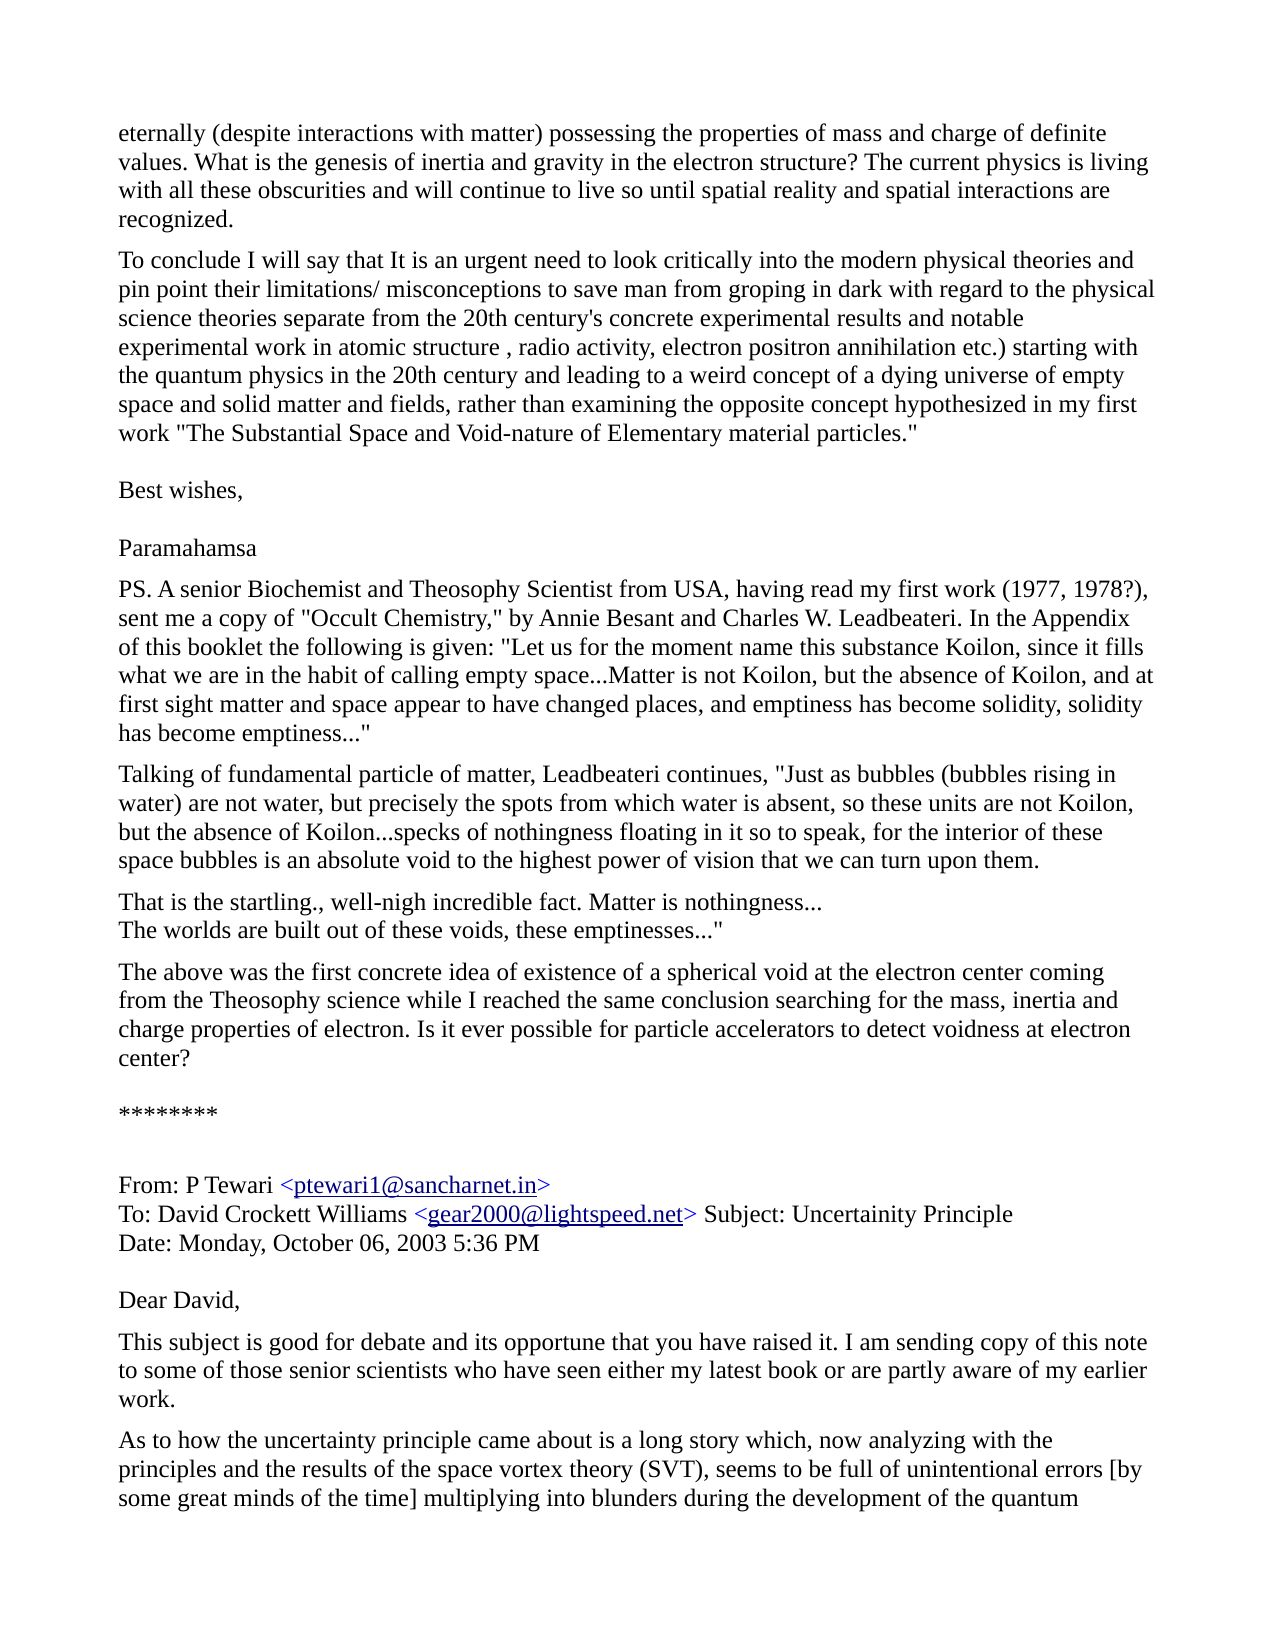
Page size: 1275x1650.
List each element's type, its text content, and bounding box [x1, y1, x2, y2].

text The above was the first concrete idea of existence of a spherical void at the electron center coming from the Theosophy science while I reached the same conclusion searching for the mass, inertia and charge properties of electron. Is it ever possible for particle accelerators to detect voidness at electron center? ******** [118, 957, 1157, 1158]
text That is the startling., well-nigh incredible fact. Matter is nothingness... The worlds are built out of these voids, these emptinesses..." [118, 887, 1157, 944]
text eternally (despite interactions with matter) possessing the properties of mass and charge of definite values. What is the genesis of inertia and gravity in the electron structure? The current physics is living with all these obscurities and will continue to live so until spatial reality and spatial interactions are recognized. [118, 118, 1157, 233]
text As to how the uncertainty principle came about is a long story which, now analyzing with the principles and the results of the space vortex theory (SVT), seems to be full of unintentional errors [by some great minds of the time] multiplying into blunders during the development of the quantum [118, 1426, 1157, 1512]
text To conclude I will say that It is an urgent need to look critically into the modern physical theories and pin point their limitations/ misconceptions to save man from groping in dark with regard to the physical science theories separate from the 20th century's concrete experimental results and notable experimental work in atomic structure , radio activity, electron positron annihilation etc.) starting with the quantum physics in the 20th century and leading to a weird concept of a dying universe of empty space and solid matter and fields, rather than examining the opposite concept hypothesized in my first work "The Substantial Space and Void-nature of Elementary material particles." Best wishes, Paramahamsa [118, 246, 1157, 562]
text Talking of fundamental particle of matter, Leadbeateri continues, "Just as bubbles (bubbles rising in water) are not water, but precisely the spots from which water is absent, so these units are not Koilon, but the absence of Koilon...specks of nothingness floating in it so to speak, for the interior of these space bubbles is an absolute void to the highest power of vision that we can turn upon them. [118, 759, 1157, 874]
text From: P Tewari <ptewari1@sancharnet.in> To: David Crockett Williams <gear2000@lightspeed.net> Subject: Uncertainity Principle Date: Monday, October 06, 2003 5:36 PM Dear David, [118, 1171, 1157, 1314]
text This subject is good for debate and its opportune that you have raised it. I am sending copy of this note to some of those senior scientists who have seen either my latest book or are partly aware of my earlier work. [118, 1327, 1157, 1413]
text PS. A senior Biochemist and Theosophy Scientist from USA, having read my first work (1977, 1978?), sent me a copy of "Occult Chemistry," by Annie Besant and Charles W. Leadbeateri. In the Appendix of this booklet the following is given: "Let us for the moment name this substance Koilon, since it fills what we are in the habit of calling empty space...Matter is not Koilon, but the absence of Koilon, and at first sight matter and space appear to have changed places, and emptiness has become solidity, solidity has become emptiness..." [118, 574, 1157, 747]
